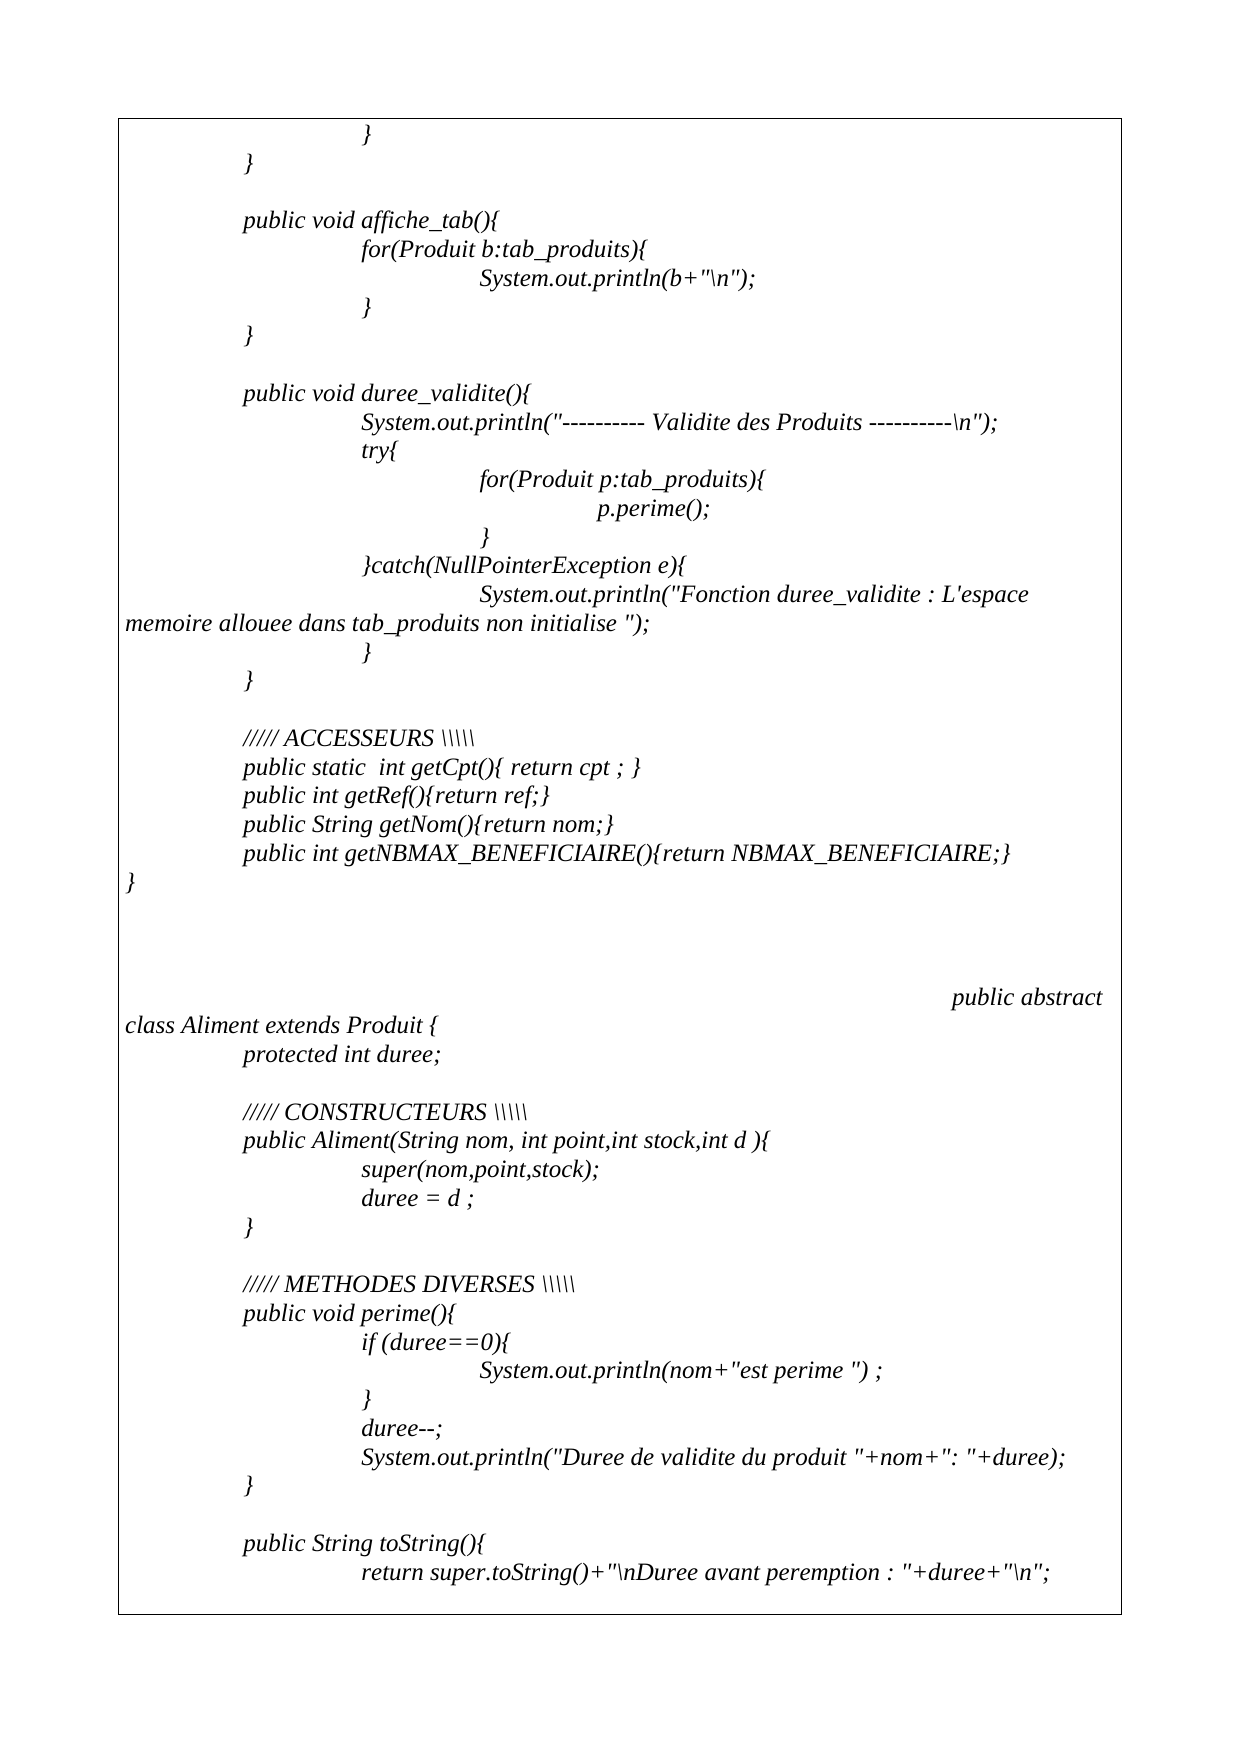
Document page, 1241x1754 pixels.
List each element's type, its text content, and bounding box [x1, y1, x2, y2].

table_header } } public void affiche_tab(){ for(Produit b:tab_produits){ System.out.println(b+"\n"); } } public void duree_validite(){ System.out.println("---------- Validite des Produits ----------\n"); try{ for(Produit p:tab_produits){ p.perime(); } }catch(NullPointerException e){ System.out.println("Fonction duree_validite : L'espace memoire allouee dans tab_produits non initialise "); } } ///// ACCESSEURS \\\\\ public static int getCpt(){ return cpt ; } public int getRef(){return ref;} public String getNom(){return nom;} public int getNBMAX_BENEFICIAIRE(){return NBMAX_BENEFICIAIRE;} } public abstract class Aliment extends Produit { protected int duree; ///// CONSTRUCTEURS \\\\\ public Aliment(String nom, int point,int stock,int d ){ super(nom,point,stock); duree = d ; } ///// METHODES DIVERSES \\\\\ public void perime(){ if (duree==0){ System.out.println(nom+"est perime ") ; } duree--; System.out.println("Duree de validite du produit "+nom+": "+duree); } public String toString(){ return super.toString()+"\nDuree avant peremption : "+duree+"\n"; [119, 119, 1121, 1614]
